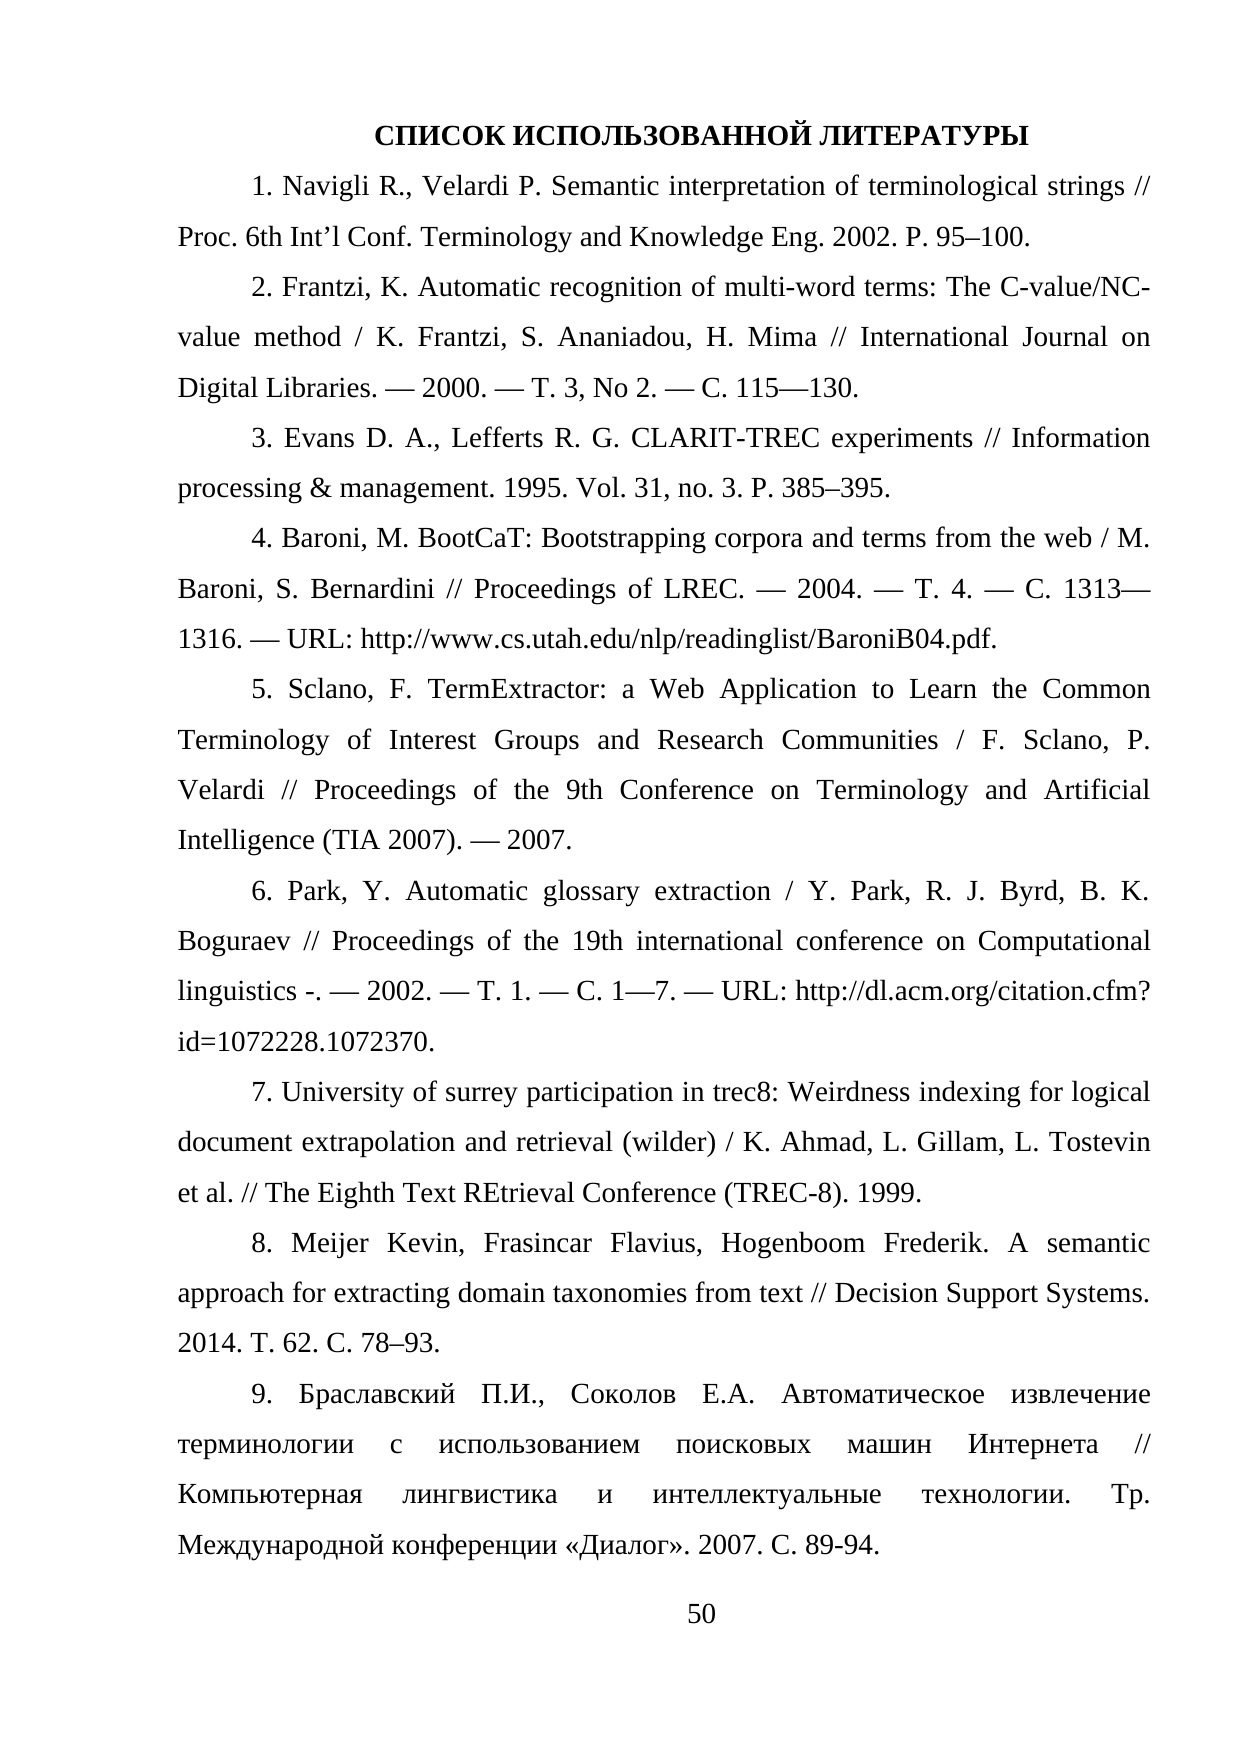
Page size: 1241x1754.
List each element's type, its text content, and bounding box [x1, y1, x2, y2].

text 7. University of surrey participation in trec8: Weirdness indexing for logical document extrapolation and retrieval (wilder) / K. Ahmad, L. Gillam, L. Tostevin et al. // The Eighth Text REtrieval Conference (TREC-8). 1999. [177, 1074, 1152, 1208]
subtitle СПИСОК ИСПОЛЬЗОВАННОЙ ЛИТЕРАТУРЫ [251, 118, 1152, 152]
text 4. Baroni, M. BootCaT: Bootstrapping corpora and terms from the web / M. Baroni, S. Bernardini // Proceedings of LREC. — 2004. — Т. 4. — С. 1313—1316. — URL: http://www.cs.utah.edu/nlp/readinglist/BaroniB04.pdf. [177, 521, 1152, 655]
text 8. Meijer Kevin, Frasincar Flavius, Hogenboom Frederik. A semantic approach for extracting domain taxonomies from text // Decision Support Systems. 2014. Т. 62. С. 78–93. [177, 1225, 1152, 1359]
text 6. Park, Y. Automatic glossary extraction / Y. Park, R. J. Byrd, B. K. Boguraev // Proceedings of the 19th international conference on Computational linguistics -. — 2002. — Т. 1. — С. 1—7. — URL: http://dl.acm.org/citation.cfm?id=1072228.1072370. [177, 873, 1152, 1057]
text 5. Sclano, F. TermExtractor: a Web Application to Learn the Common Terminology of Interest Groups and Research Communities / F. Sclano, P. Velardi // Proceedings of the 9th Conference on Terminology and Artificial Intelligence (TIA 2007). — 2007. [177, 672, 1152, 856]
text 1. Navigli R., Velardi P. Semantic interpretation of terminological strings // Proc. 6th Int’l Conf. Terminology and Knowledge Eng. 2002. P. 95–100. [177, 168, 1152, 252]
text 3. Evans D. A., Lefferts R. G. CLARIT-TREC experiments // Information processing & management. 1995. Vol. 31, no. 3. P. 385–395. [177, 420, 1152, 504]
text 2. Frantzi, K. Automatic recognition of multi-word terms: The C-value/NC-value method / K. Frantzi, S. Ananiadou, H. Mima // International Journal on Digital Libraries. — 2000. — Т. 3, No 2. — С. 115—130. [177, 269, 1152, 403]
text 9. Браславский П.И., Соколов Е.А. Автоматическое извлечение терминологии с использованием поисковых машин Интернета // Компьютерная лингвистика и интеллектуальные технологии. Тр. Международной конференции «Диалог». 2007. С. 89-94. [177, 1376, 1152, 1560]
